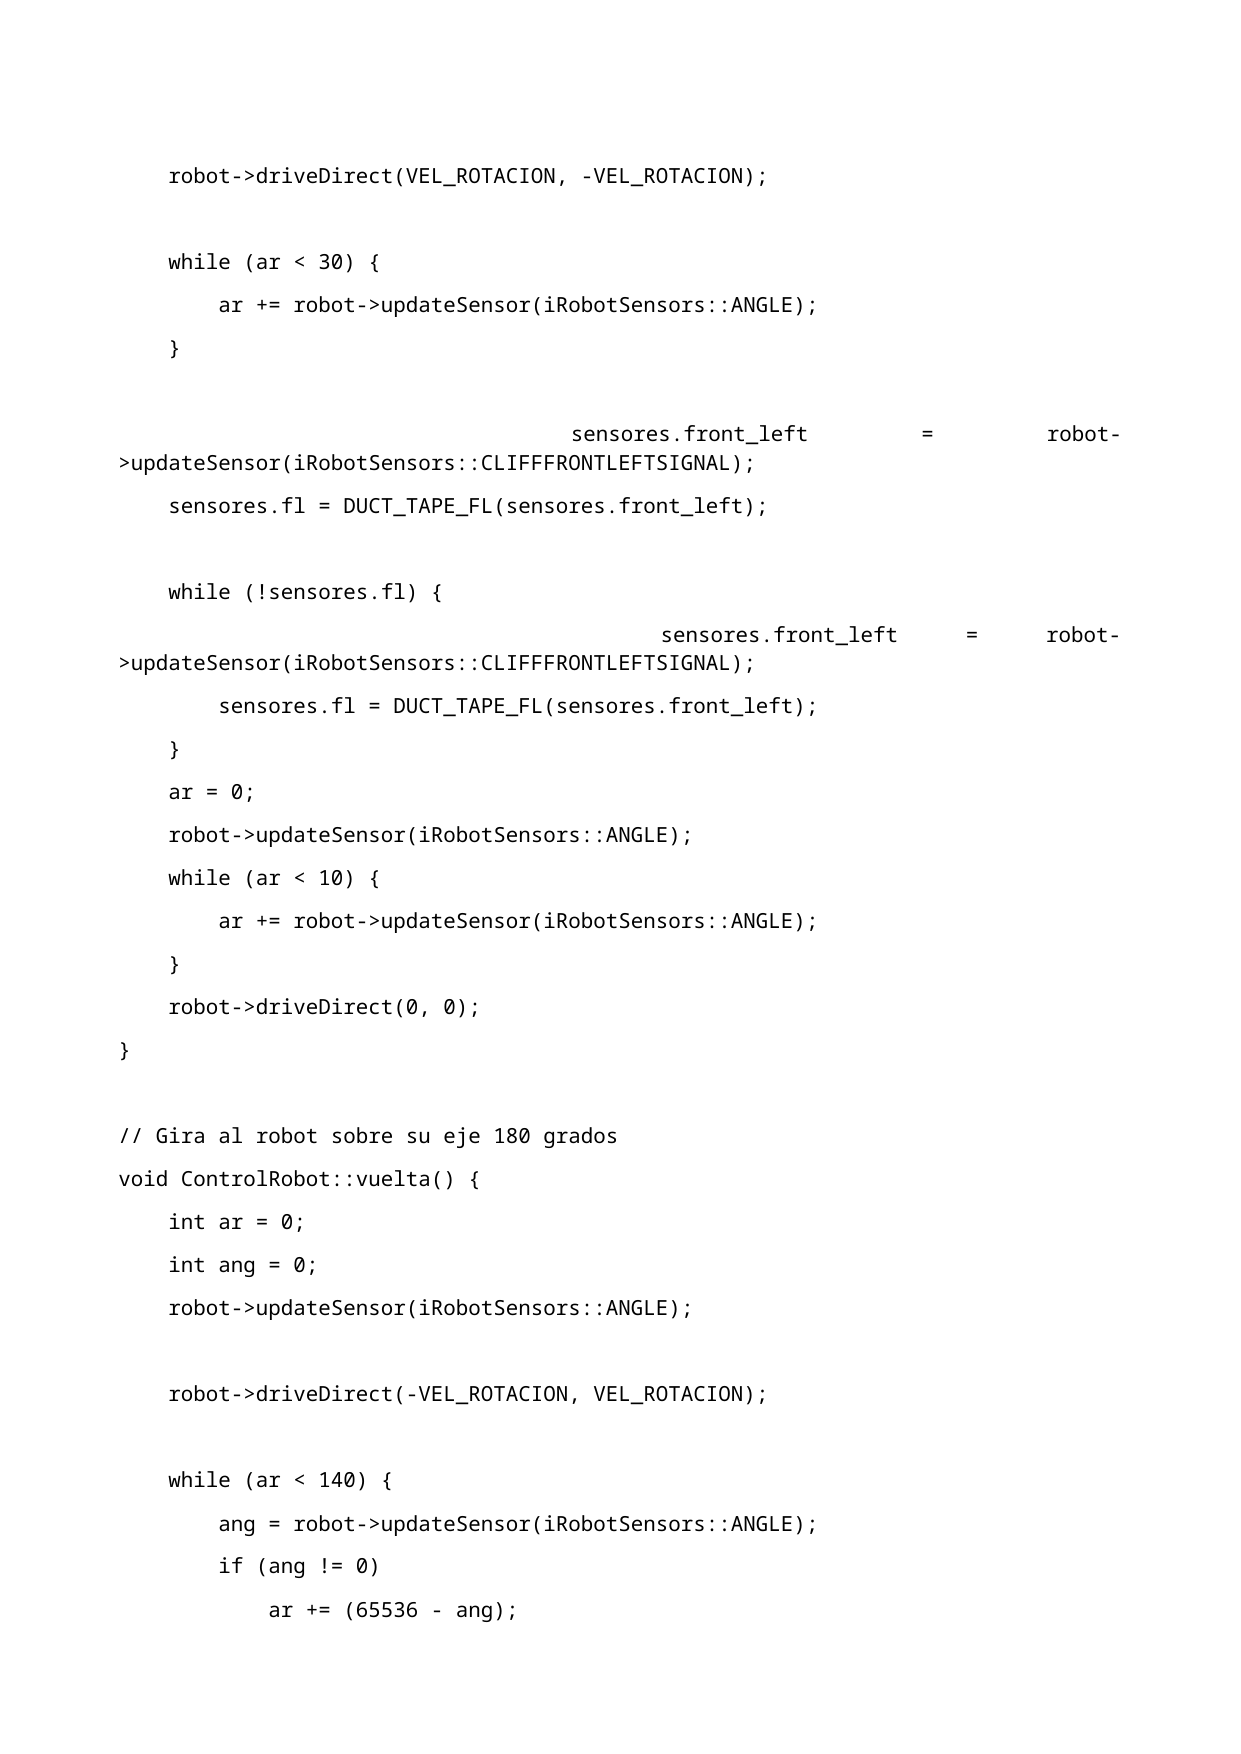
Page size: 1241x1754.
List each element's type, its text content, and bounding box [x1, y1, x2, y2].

text int ang = 0; [118, 1251, 1122, 1279]
text while (ar < 140) { [118, 1466, 1122, 1494]
text ar += robot->updateSensor(iRobotSensors::ANGLE); [118, 290, 1122, 319]
text if (ang != 0) [118, 1552, 1122, 1580]
text ar += robot->updateSensor(iRobotSensors::ANGLE); [118, 906, 1122, 935]
text ar = 0; [118, 777, 1122, 806]
text while (ar < 10) { [118, 863, 1122, 892]
text robot->driveDirect(-VEL_ROTACION, VEL_ROTACION); [118, 1379, 1122, 1408]
text robot->updateSensor(iRobotSensors::ANGLE); [118, 1293, 1122, 1322]
text } [118, 333, 1122, 362]
text robot->updateSensor(iRobotSensors::ANGLE); [118, 820, 1122, 849]
text while (!sensores.fl) { [118, 577, 1122, 605]
text sensores.fl = DUCT_TAPE_FL(sensores.front_left); [118, 491, 1122, 519]
text ang = robot->updateSensor(iRobotSensors::ANGLE); [118, 1509, 1122, 1537]
text ar += (65536 - ang); [118, 1595, 1122, 1623]
text robot->driveDirect(0, 0); [118, 992, 1122, 1021]
text void ControlRobot::vuelta() { [118, 1164, 1122, 1193]
text // Gira al robot sobre su eje 180 grados [118, 1121, 1122, 1150]
text sensores.front_left = robot->updateSensor(iRobotSensors::CLIFFFRONTLEFTSIGNAL); [118, 620, 1122, 677]
text int ar = 0; [118, 1207, 1122, 1236]
text } [118, 734, 1122, 763]
text robot->driveDirect(VEL_ROTACION, -VEL_ROTACION); [118, 161, 1122, 189]
text } [118, 949, 1122, 978]
text } [118, 1035, 1122, 1064]
text while (ar < 30) { [118, 247, 1122, 276]
text sensores.fl = DUCT_TAPE_FL(sensores.front_left); [118, 691, 1122, 720]
text sensores.front_left = robot->updateSensor(iRobotSensors::CLIFFFRONTLEFTSIGNAL); [118, 419, 1122, 476]
